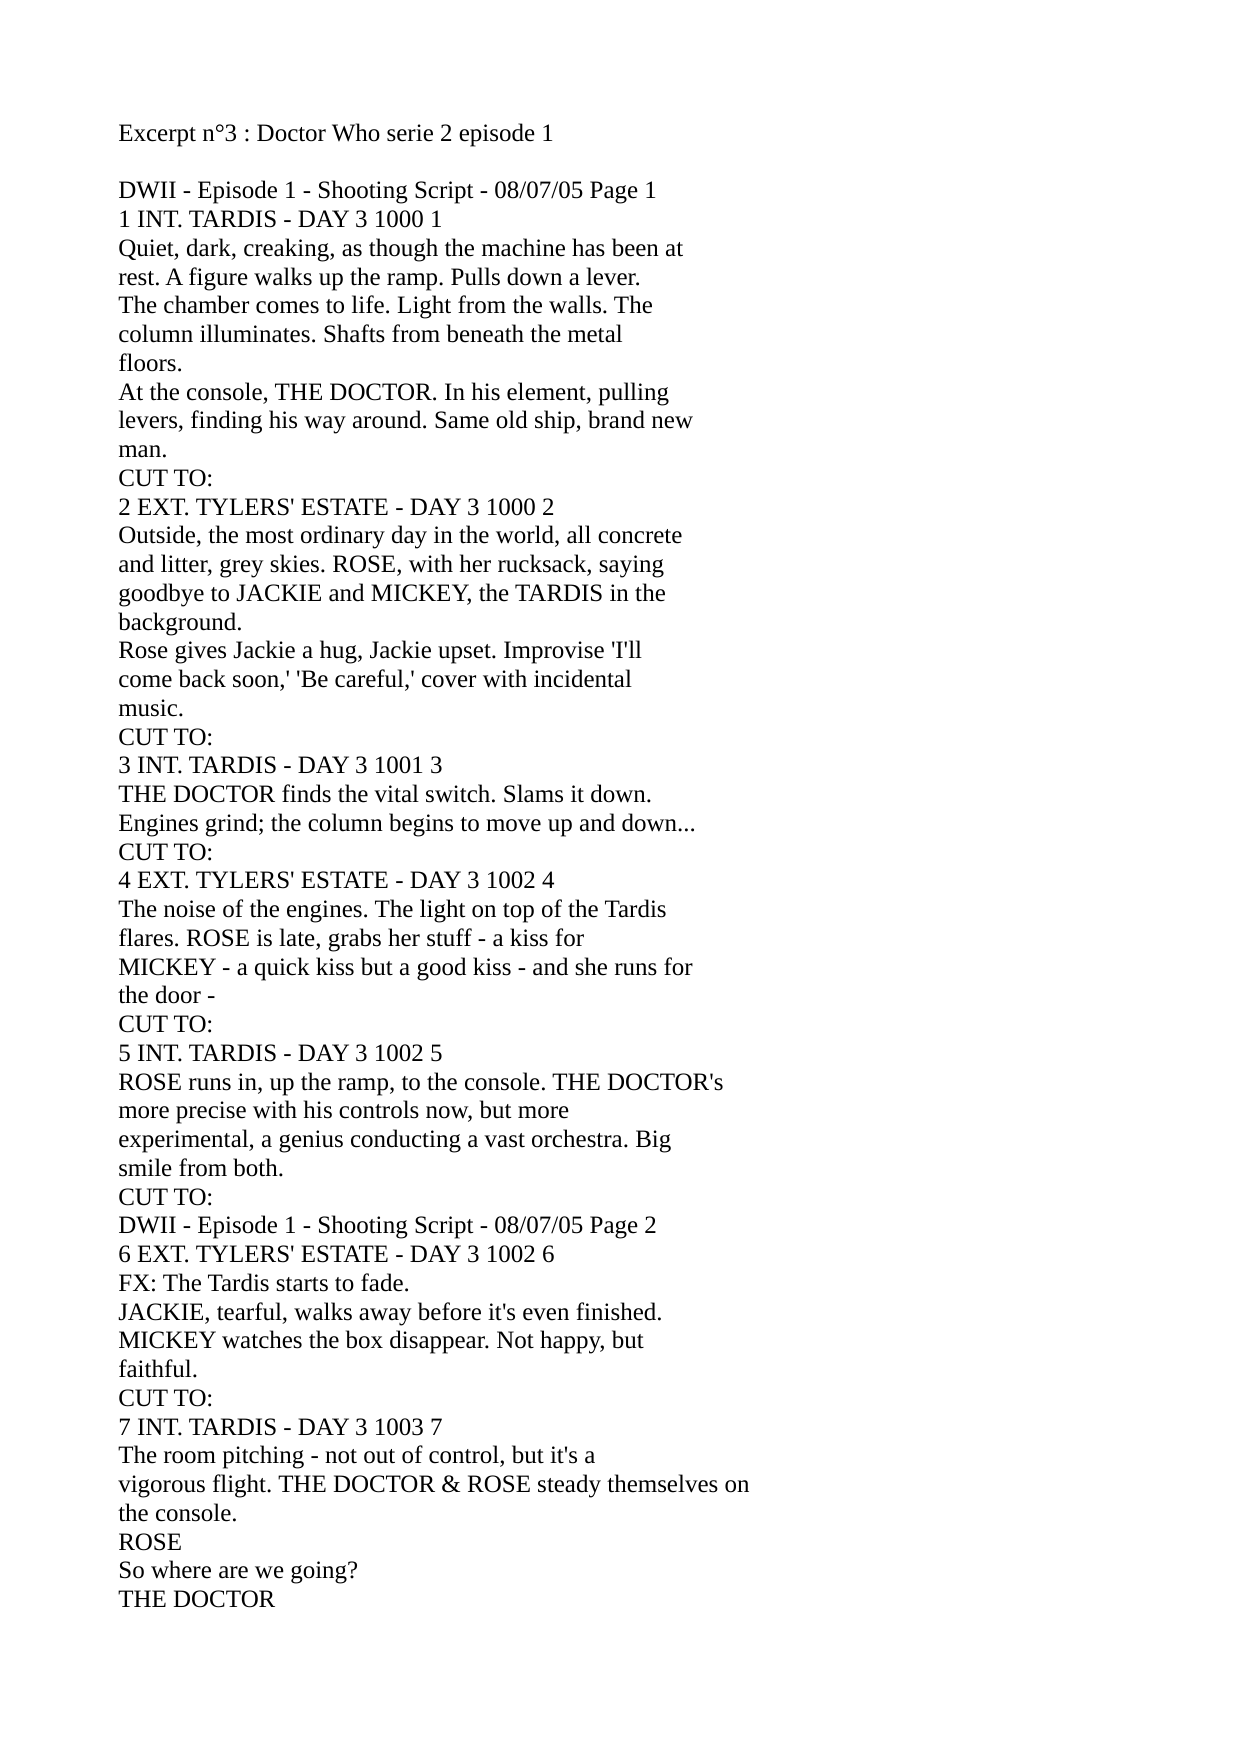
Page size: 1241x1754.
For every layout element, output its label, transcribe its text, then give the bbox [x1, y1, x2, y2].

text the console. [118, 1498, 1122, 1527]
text 6 EXT. TYLERS' ESTATE - DAY 3 1002 6 [118, 1239, 1122, 1268]
text The chamber comes to life. Light from the walls. The [118, 291, 1122, 319]
text The noise of the engines. The light on top of the Tardis [118, 894, 1122, 923]
text 7 INT. TARDIS - DAY 3 1003 7 [118, 1412, 1122, 1441]
text CUT TO: [118, 1009, 1122, 1038]
text DWII - Episode 1 - Shooting Script - 08/07/05 Page 2 [118, 1211, 1122, 1239]
text experimental, a genius conducting a vast orchestra. Big [118, 1124, 1122, 1153]
text CUT TO: [118, 1182, 1122, 1211]
text more precise with his controls now, but more [118, 1096, 1122, 1124]
text the door - [118, 981, 1122, 1009]
text MICKEY - a quick kiss but a good kiss - and she runs for [118, 952, 1122, 981]
text DWII - Episode 1 - Shooting Script - 08/07/05 Page 1 [118, 176, 1122, 204]
text MICKEY watches the box disappear. Not happy, but [118, 1326, 1122, 1354]
text floors. [118, 348, 1122, 377]
text column illuminates. Shafts from beneath the metal [118, 319, 1122, 348]
text 5 INT. TARDIS - DAY 3 1002 5 [118, 1038, 1122, 1067]
text man. [118, 434, 1122, 463]
text goodbye to JACKIE and MICKEY, the TARDIS in the [118, 578, 1122, 607]
text Engines grind; the column begins to move up and down... [118, 808, 1122, 837]
text 3 INT. TARDIS - DAY 3 1001 3 [118, 751, 1122, 779]
text and litter, grey skies. ROSE, with her rucksack, saying [118, 549, 1122, 578]
text So where are we going? [118, 1556, 1122, 1584]
text come back soon,' 'Be careful,' cover with incidental [118, 664, 1122, 693]
text Excerpt n°3 : Doctor Who serie 2 episode 1 [118, 118, 1122, 147]
text Outside, the most ordinary day in the world, all concrete [118, 521, 1122, 549]
text CUT TO: [118, 837, 1122, 866]
text flares. ROSE is late, grabs her stuff - a kiss for [118, 923, 1122, 952]
text CUT TO: [118, 463, 1122, 492]
text rest. A figure walks up the ramp. Pulls down a lever. [118, 262, 1122, 291]
text faithful. [118, 1354, 1122, 1383]
text CUT TO: [118, 1383, 1122, 1412]
text The room pitching - not out of control, but it's a [118, 1441, 1122, 1469]
text 4 EXT. TYLERS' ESTATE - DAY 3 1002 4 [118, 866, 1122, 894]
text music. [118, 693, 1122, 722]
text ROSE [118, 1527, 1122, 1556]
text JACKIE, tearful, walks away before it's even finished. [118, 1297, 1122, 1326]
text At the console, THE DOCTOR. In his element, pulling [118, 377, 1122, 406]
text 1 INT. TARDIS - DAY 3 1000 1 [118, 204, 1122, 233]
text levers, finding his way around. Same old ship, brand new [118, 406, 1122, 434]
text THE DOCTOR [118, 1584, 1122, 1613]
text Quiet, dark, creaking, as though the machine has been at [118, 233, 1122, 262]
text ROSE runs in, up the ramp, to the console. THE DOCTOR's [118, 1067, 1122, 1096]
text FX: The Tardis starts to fade. [118, 1268, 1122, 1297]
text vigorous flight. THE DOCTOR & ROSE steady themselves on [118, 1469, 1122, 1498]
text 2 EXT. TYLERS' ESTATE - DAY 3 1000 2 [118, 492, 1122, 521]
text background. [118, 607, 1122, 636]
text CUT TO: [118, 722, 1122, 751]
text Rose gives Jackie a hug, Jackie upset. Improvise 'I'll [118, 636, 1122, 664]
text smile from both. [118, 1153, 1122, 1182]
text THE DOCTOR finds the vital switch. Slams it down. [118, 779, 1122, 808]
